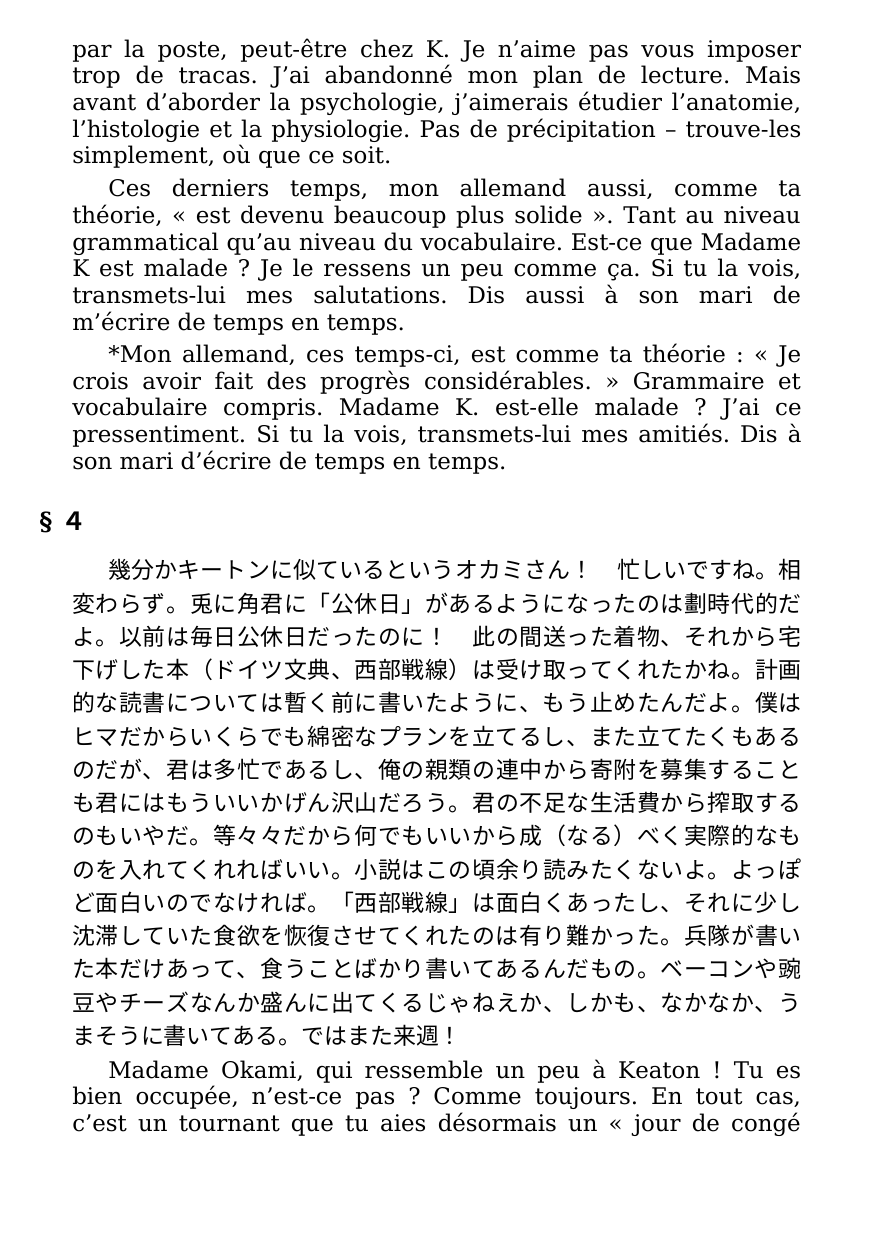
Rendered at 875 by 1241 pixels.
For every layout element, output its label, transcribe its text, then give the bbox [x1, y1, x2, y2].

text 幾分かキートンに似ているというオカミさん！ 忙しいですね。相変わらず。兎に角君に「公休日」があるようになったのは劃時代的だよ。以前は毎日公休日だったのに！ 此の間送った着物、それから宅下げした本（ドイツ文典、西部戦線）は受け取ってくれたかね。計画的な読書については暫く前に書いたように、もう止めたんだよ。僕はヒマだからいくらでも綿密なプランを立てるし、また立てたくもあるのだが、君は多忙であるし、俺の親類の連中から寄附を募集することも君にはもういいかげん沢山だろう。君の不足な生活費から搾取するのもいやだ。等々々だから何でもいいから成（なる）べく実際的なものを入れてくれればいい。小説はこの頃余り読みたくないよ。よっぽど面白いのでなければ。「西部戦線」は面白くあったし、それに少し沈滞していた食欲を恢復させてくれたのは有り難かった。兵隊が書いた本だけあって、食うことばかり書いてあるんだもの。ベーコンや豌豆やチーズなんか盛んに出てくるじゃねえか、しかも、なかなか、うまそうに書いてある。ではまた来週！ [72, 552, 802, 1051]
text Ces derniers temps, mon allemand aussi, comme ta théorie, « est devenu beaucoup plus solide ». Tant au niveau grammatical qu’au niveau du vocabulaire. Est-ce que Madame K est malade ? Je le ressens un peu comme ça. Si tu la vois, transmets-lui mes salutations. Dis aussi à son mari de m’écrire de temps en temps. [72, 175, 802, 335]
subtitle § ４ [36, 498, 838, 541]
text par la poste, peut-être chez K. Je n’aime pas vous imposer trop de tracas. J’ai abandonné mon plan de lecture. Mais avant d’aborder la psychologie, j’aimerais étudier l’anatomie, l’histologie et la physiologie. Pas de précipitation – trouve-les simplement, où que ce soit. [72, 36, 802, 169]
text *Mon allemand, ces temps-ci, est comme ta théorie : « Je crois avoir fait des progrès considérables. » Grammaire et vocabulaire compris. Madame K. est-elle malade ? J’ai ce pressentiment. Si tu la vois, transmets-lui mes amitiés. Dis à son mari d’écrire de temps en temps. [72, 341, 802, 474]
text Madame Okami, qui ressemble un peu à Keaton ! Tu es bien occupée, n’est-ce pas ? Comme toujours. En tout cas, c’est un tournant que tu aies désormais un « jour de congé [72, 1057, 802, 1137]
